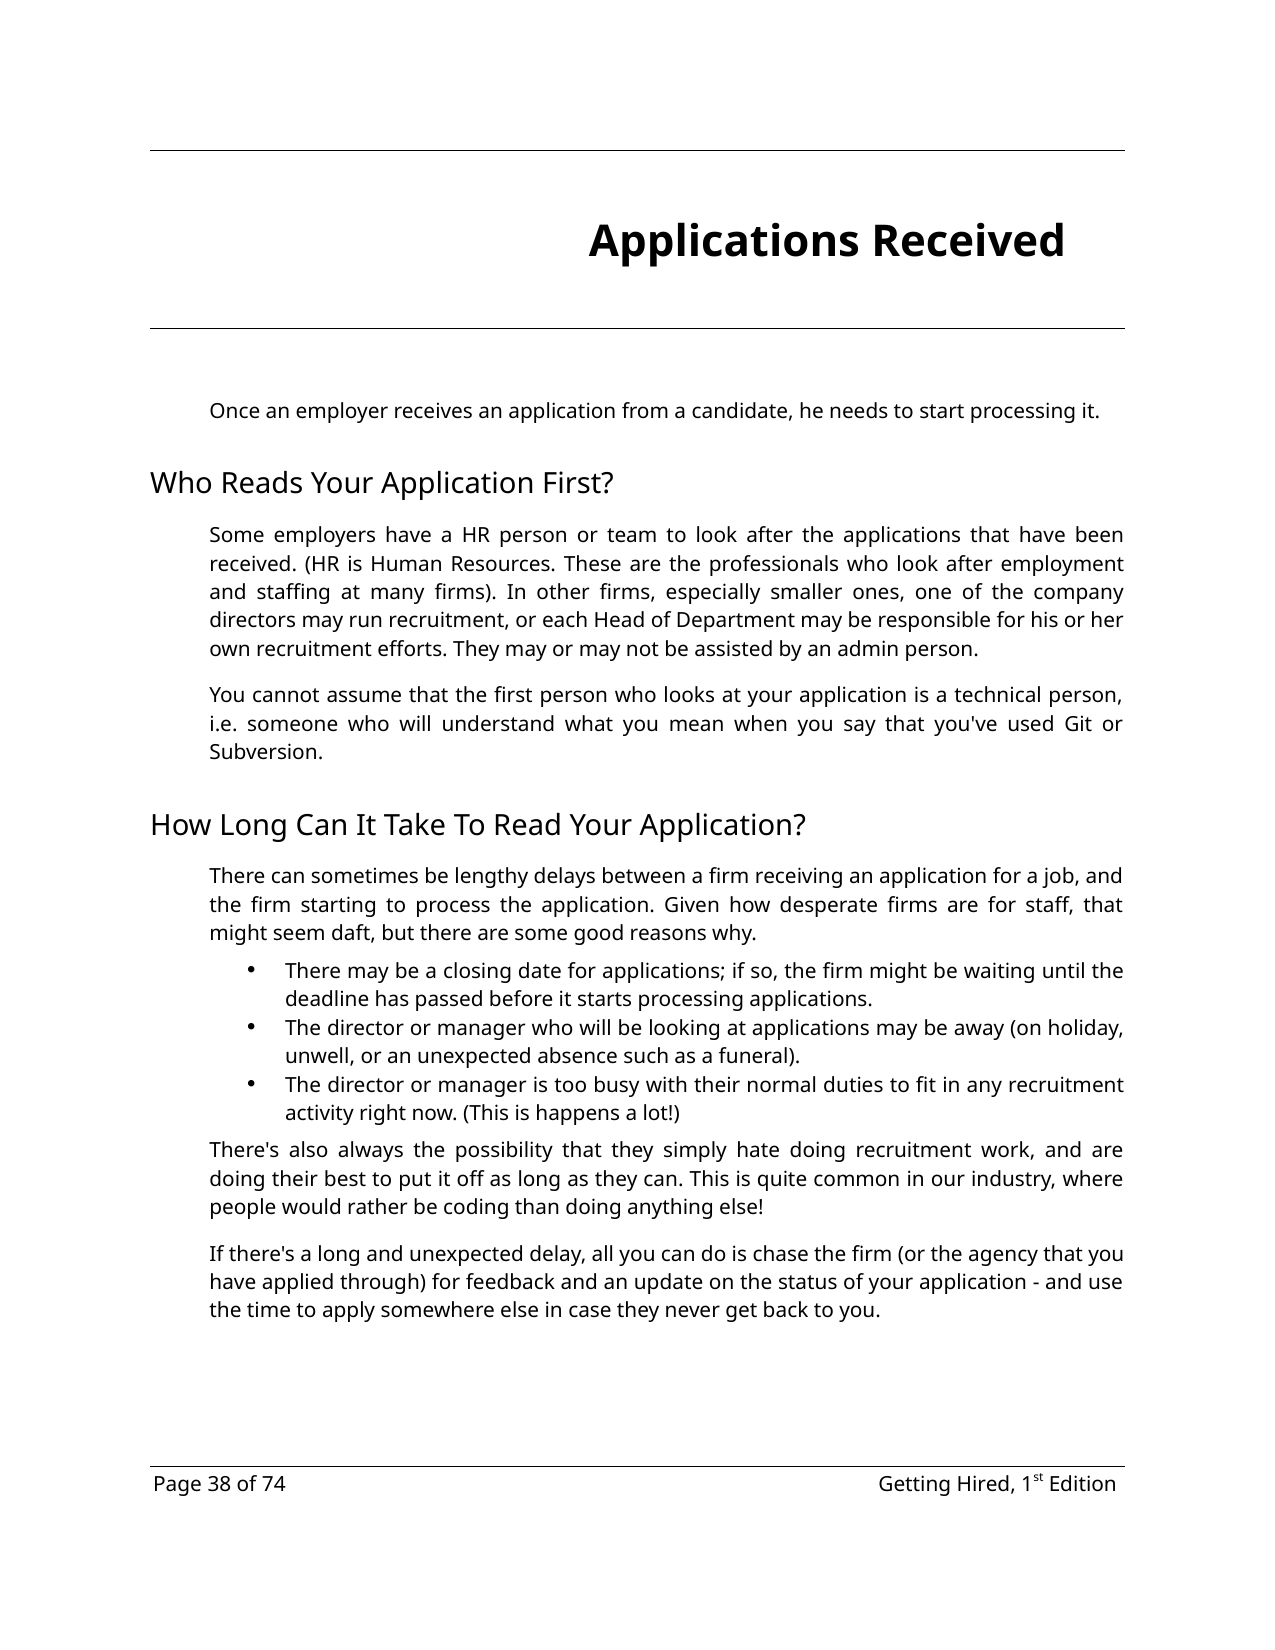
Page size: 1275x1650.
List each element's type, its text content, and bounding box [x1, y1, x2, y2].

list The director or manager who will be looking at applications may be away (on holiday, unwell, or an unexpected absence such as a funeral). [247, 1013, 1125, 1070]
subtitle How Long Can It Take To Read Your Application? [150, 804, 1125, 844]
subtitle Applications Received [150, 151, 1125, 328]
list The director or manager is too busy with their normal duties to fit in any recruitment activity right now. (This is happens a lot!) [247, 1070, 1125, 1127]
text There can sometimes be lengthy delays between a firm receiving an application for a job, and the firm starting to process the application. Given how desperate firms are for staff, that might seem daft, but there are some good reasons why. [209, 862, 1125, 947]
text There's also always the possibility that they simply hate doing recruitment work, and are doing their best to put it off as long as they can. This is quite common in our industry, where people would rather be coding than doing anything else! [209, 1136, 1125, 1221]
text You cannot assume that the first person who looks at your application is a technical person, i.e. someone who will understand what you mean when you say that you've used Git or Subversion. [209, 680, 1125, 766]
subtitle Who Reads Your Application First? [150, 463, 1125, 502]
text Some employers have a HR person or team to look after the applications that have been received. (HR is Human Resources. These are the professionals who look after employment and staffing at many firms). In other firms, especially smaller ones, one of the company directors may run recruitment, or each Head of Department may be responsible for his or her own recruitment efforts. They may or may not be assisted by an admin person. [209, 520, 1125, 662]
text If there's a long and unexpected delay, all you can do is chase the firm (or the agency that you have applied through) for feedback and an update on the status of your application - and use the time to apply somewhere else in case they never get back to you. [209, 1239, 1125, 1324]
text Once an employer receives an application from a candidate, he needs to start processing it. [209, 396, 1125, 424]
list There may be a closing date for applications; if so, the firm might be waiting until the deadline has passed before it starts processing applications. [247, 956, 1125, 1013]
